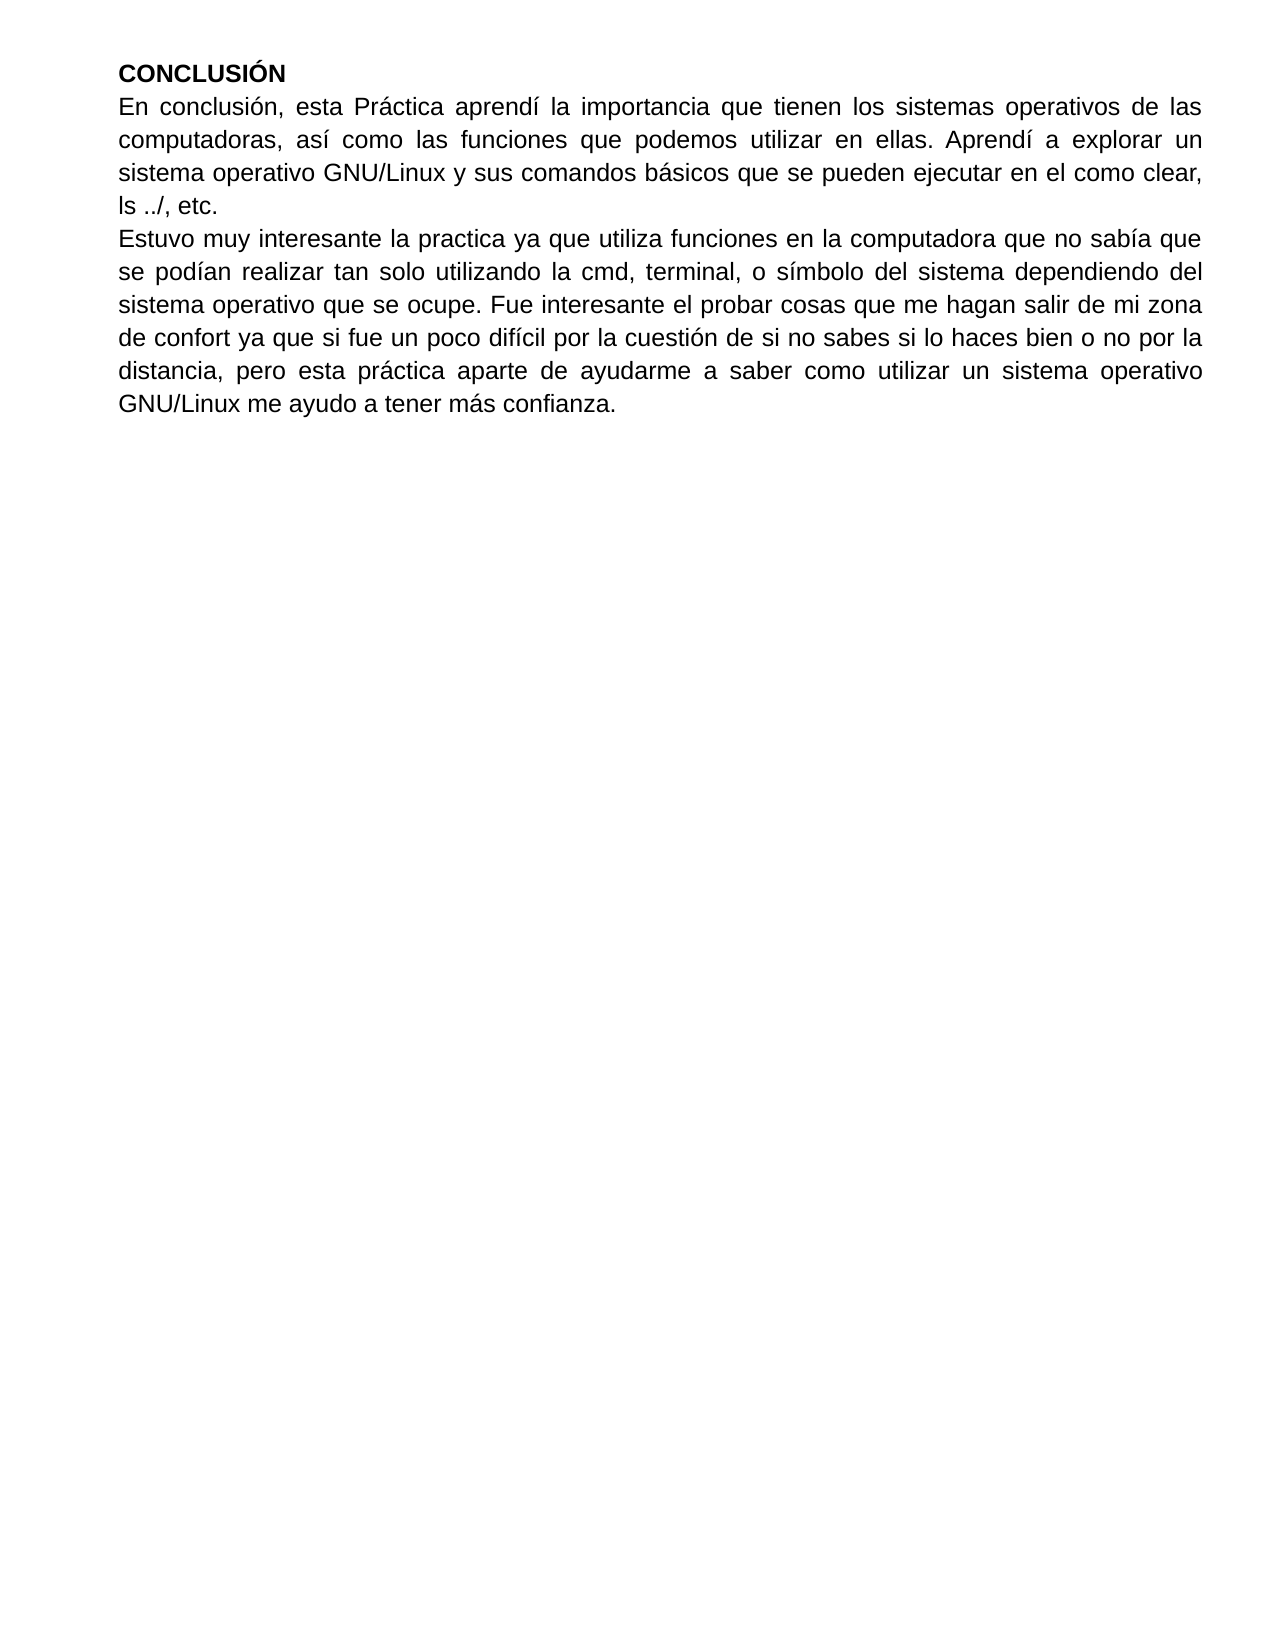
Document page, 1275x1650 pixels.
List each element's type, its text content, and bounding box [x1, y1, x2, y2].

text En conclusión, esta Práctica aprendí la importancia que tienen los sistemas operativos de las computadoras, así como las funciones que podemos utilizar en ellas. Aprendí a explorar un sistema operativo GNU/Linux y sus comandos básicos que se pueden ejecutar en el como clear, ls ../, etc. [118, 92, 1205, 220]
text CONCLUSIÓN [118, 59, 1205, 88]
text Estuvo muy interesante la practica ya que utiliza funciones en la computadora que no sabía que se podían realizar tan solo utilizando la cmd, terminal, o símbolo del sistema dependiendo del sistema operativo que se ocupe. Fue interesante el probar cosas que me hagan salir de mi zona de confort ya que si fue un poco difícil por la cuestión de si no sabes si lo haces bien o no por la distancia, pero esta práctica aparte de ayudarme a saber como utilizar un sistema operativo GNU/Linux me ayudo a tener más confianza. [118, 224, 1205, 418]
